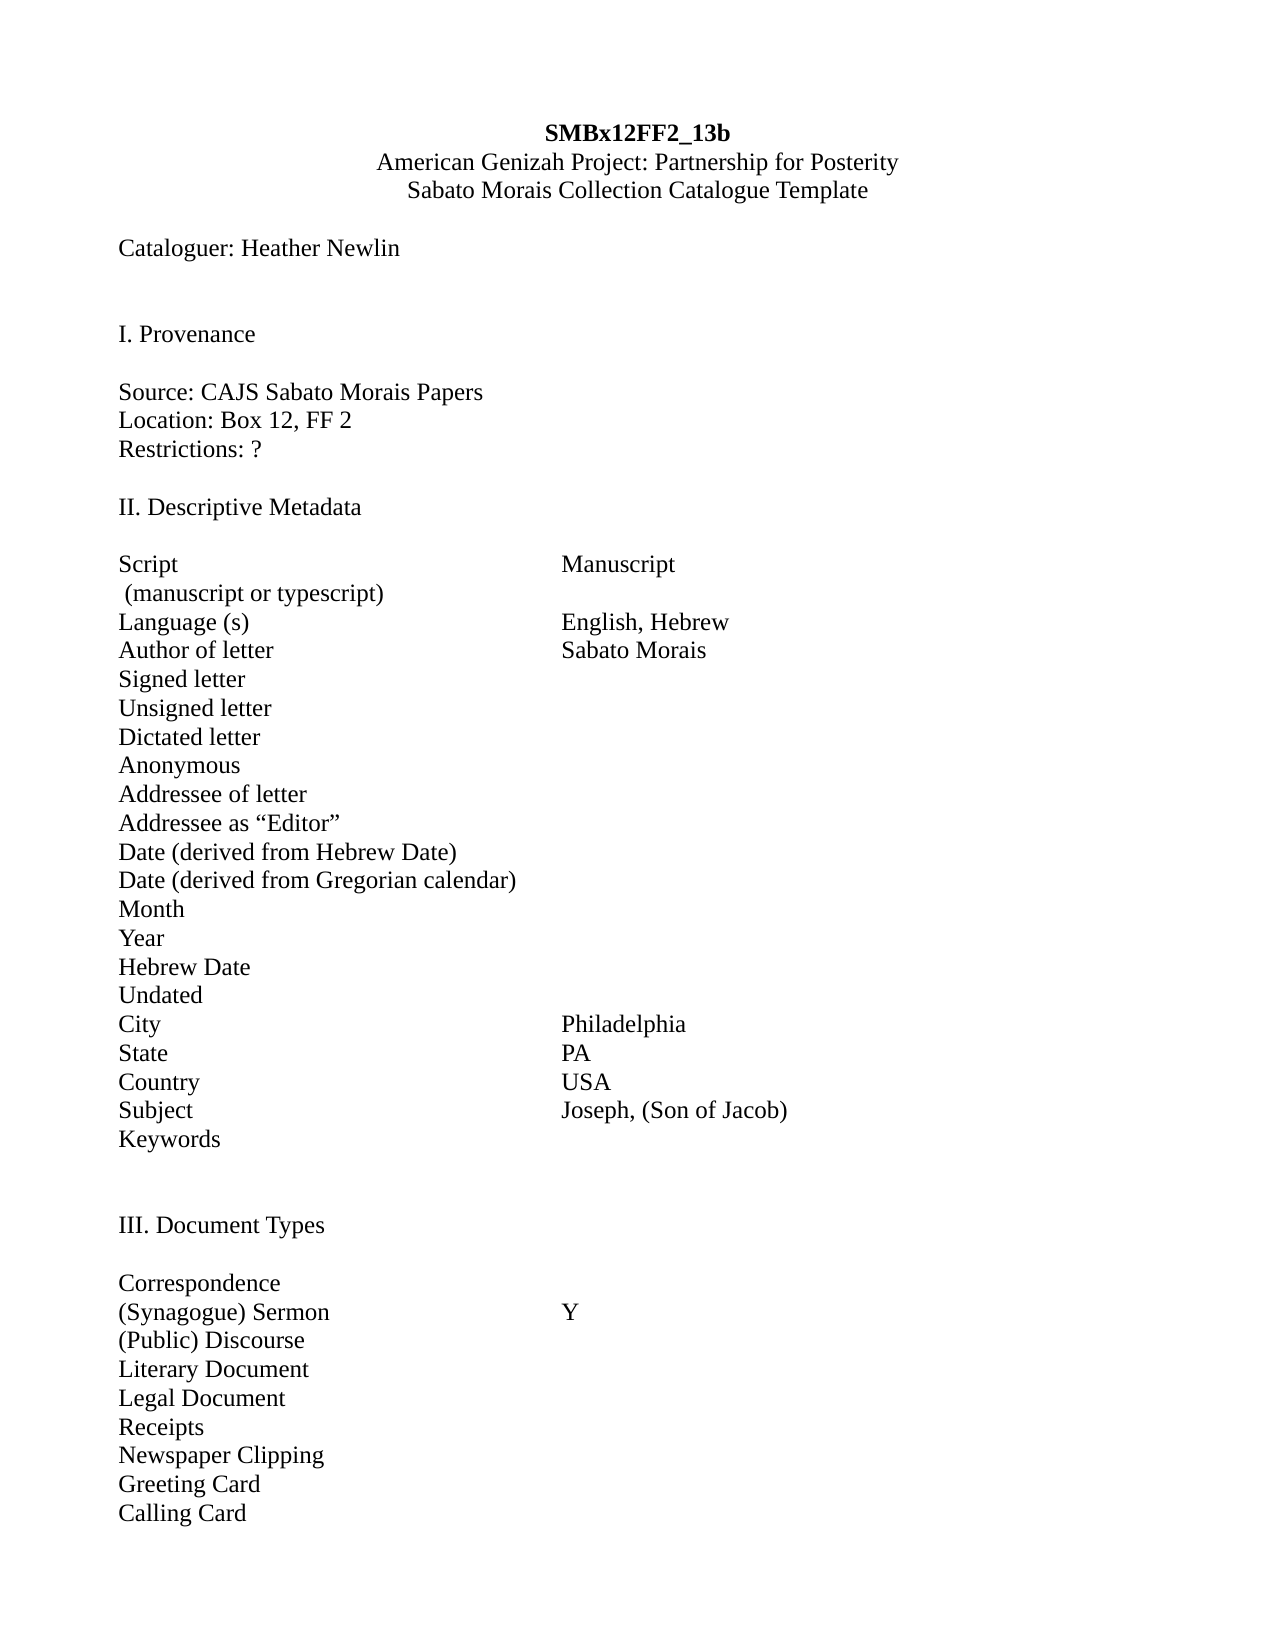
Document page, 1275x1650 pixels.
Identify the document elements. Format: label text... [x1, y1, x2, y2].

text Language (s) English, Hebrew [118, 607, 1157, 636]
text Sabato Morais Collection Catalogue Template [118, 176, 1157, 204]
text Keywords [118, 1124, 1157, 1153]
text Date (derived from Hebrew Date) [118, 837, 1157, 866]
text (Public) Discourse [118, 1326, 1157, 1354]
text American Genizah Project: Partnership for Posterity [118, 147, 1157, 176]
text Location: Box 12, FF 2 [118, 406, 1157, 434]
text Country USA [118, 1067, 1157, 1096]
text Literary Document [118, 1354, 1157, 1383]
text Restrictions: ? [118, 434, 1157, 463]
text City Philadelphia [118, 1009, 1157, 1038]
text I. Provenance [118, 319, 1157, 348]
text Month [118, 894, 1157, 923]
text Legal Document [118, 1383, 1157, 1412]
text Cataloguer: Heather Newlin [118, 233, 1157, 262]
text Signed letter [118, 664, 1157, 693]
text Greeting Card [118, 1469, 1157, 1498]
text II. Descriptive Metadata [118, 492, 1157, 521]
text Hebrew Date [118, 952, 1157, 981]
text Author of letter Sabato Morais [118, 636, 1157, 664]
text Unsigned letter [118, 693, 1157, 722]
text Year [118, 923, 1157, 952]
text III. Document Types [118, 1211, 1157, 1239]
text SMBx12FF2_13b [118, 118, 1157, 147]
text Subject Joseph, (Son of Jacob) [118, 1096, 1157, 1124]
text Addressee as “Editor” [118, 808, 1157, 837]
text Dictated letter [118, 722, 1157, 751]
text Anonymous [118, 751, 1157, 779]
text Script Manuscript [118, 549, 1157, 578]
text Date (derived from Gregorian calendar) [118, 866, 1157, 894]
text Addressee of letter [118, 779, 1157, 808]
text State PA [118, 1038, 1157, 1067]
text Receipts [118, 1412, 1157, 1441]
text Source: CAJS Sabato Morais Papers [118, 377, 1157, 406]
text Correspondence [118, 1268, 1157, 1297]
text (Synagogue) Sermon Y [118, 1297, 1157, 1326]
text Calling Card [118, 1498, 1157, 1527]
text Undated [118, 981, 1157, 1009]
text Newspaper Clipping [118, 1441, 1157, 1469]
text (manuscript or typescript) [118, 578, 1157, 607]
